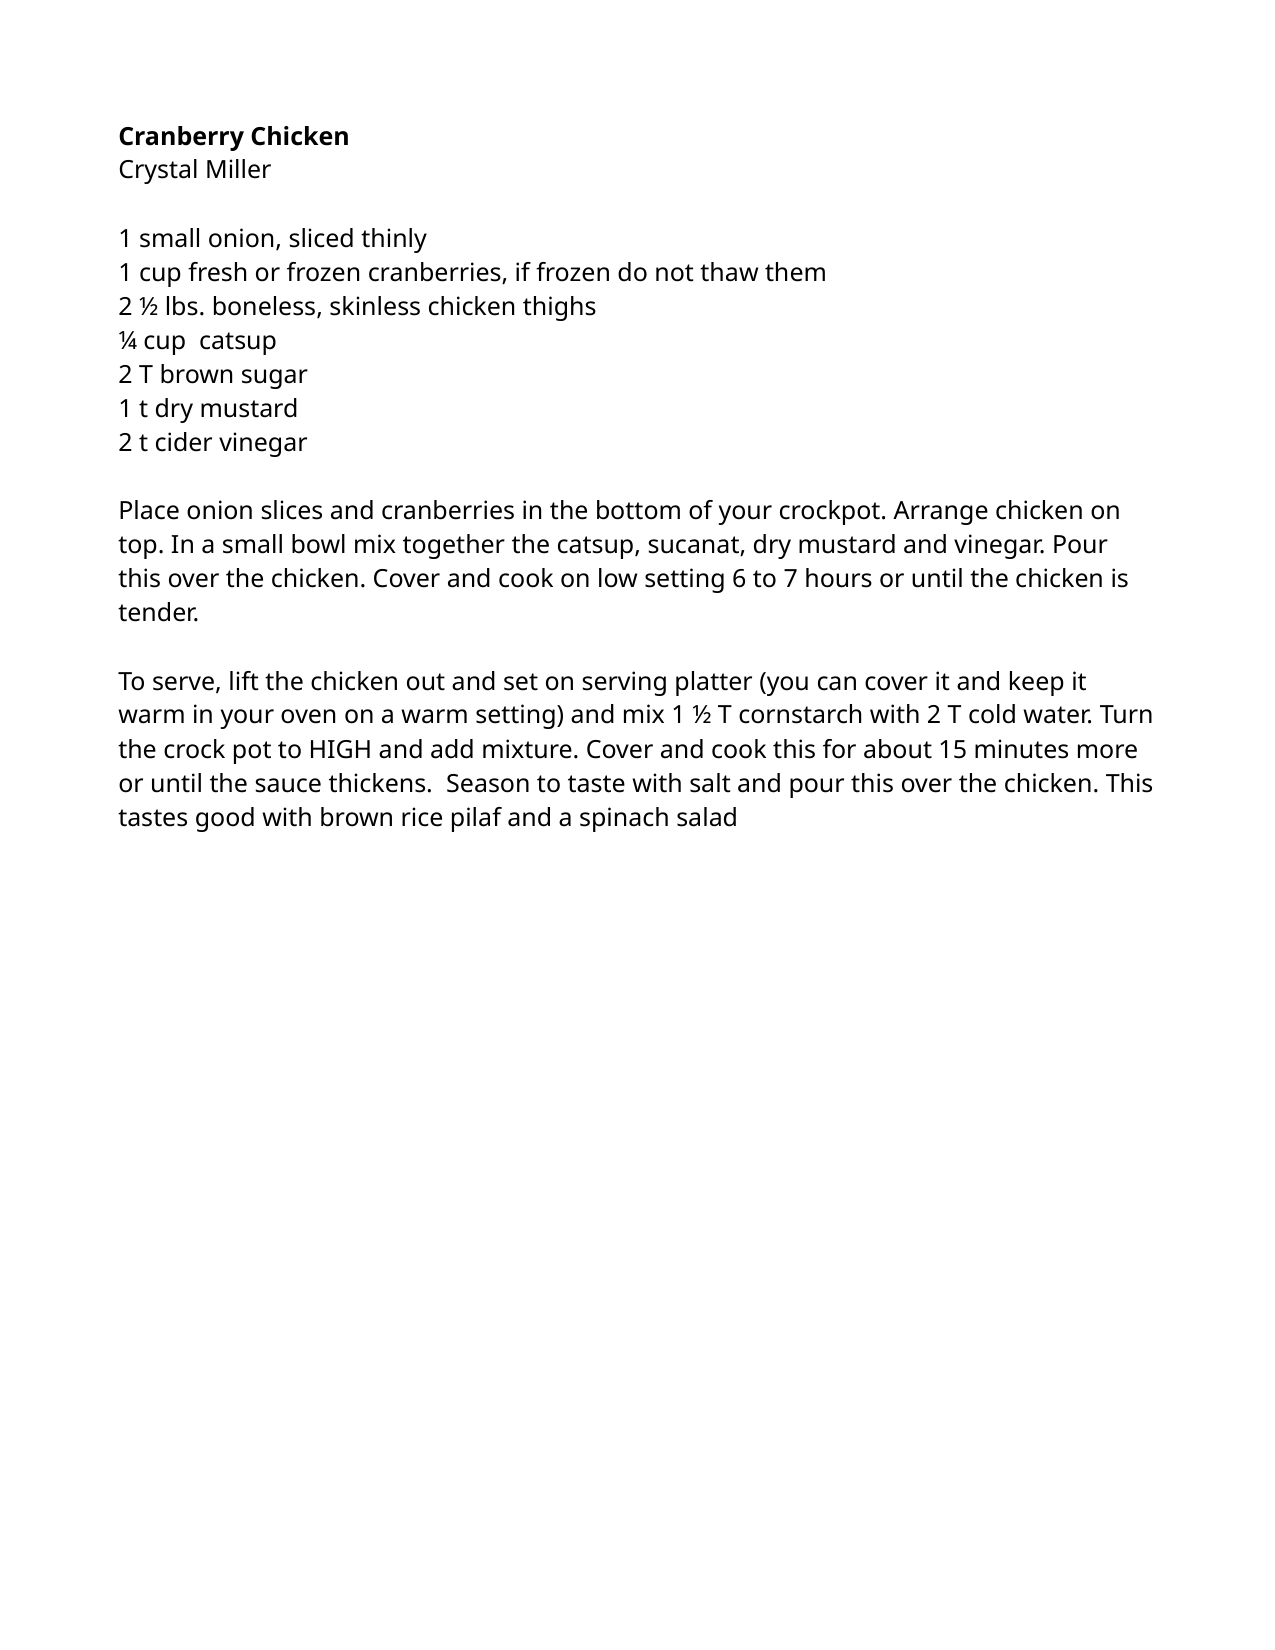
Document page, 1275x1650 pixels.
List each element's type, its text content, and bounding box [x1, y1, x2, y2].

text Cranberry Chicken Crystal Miller 1 small onion, sliced thinly 1 cup fresh or frozen cranberries, if frozen do not thaw them 2 ½ lbs. boneless, skinless chicken thighs ¼ cup catsup 2 T brown sugar 1 t dry mustard 2 t cider vinegar Place onion slices and cranberries in the bottom of your crockpot. Arrange chicken on top. In a small bowl mix together the catsup, sucanat, dry mustard and vinegar. Pour this over the chicken. Cover and cook on low setting 6 to 7 hours or until the chicken is tender. To serve, lift the chicken out and set on serving platter (you can cover it and keep it warm in your oven on a warm setting) and mix 1 ½ T cornstarch with 2 T cold water. Turn the crock pot to HIGH and add mixture. Cover and cook this for about 15 minutes more or until the sauce thickens. Season to taste with salt and pour this over the chicken. This tastes good with brown rice pilaf and a spinach salad [118, 118, 1157, 833]
